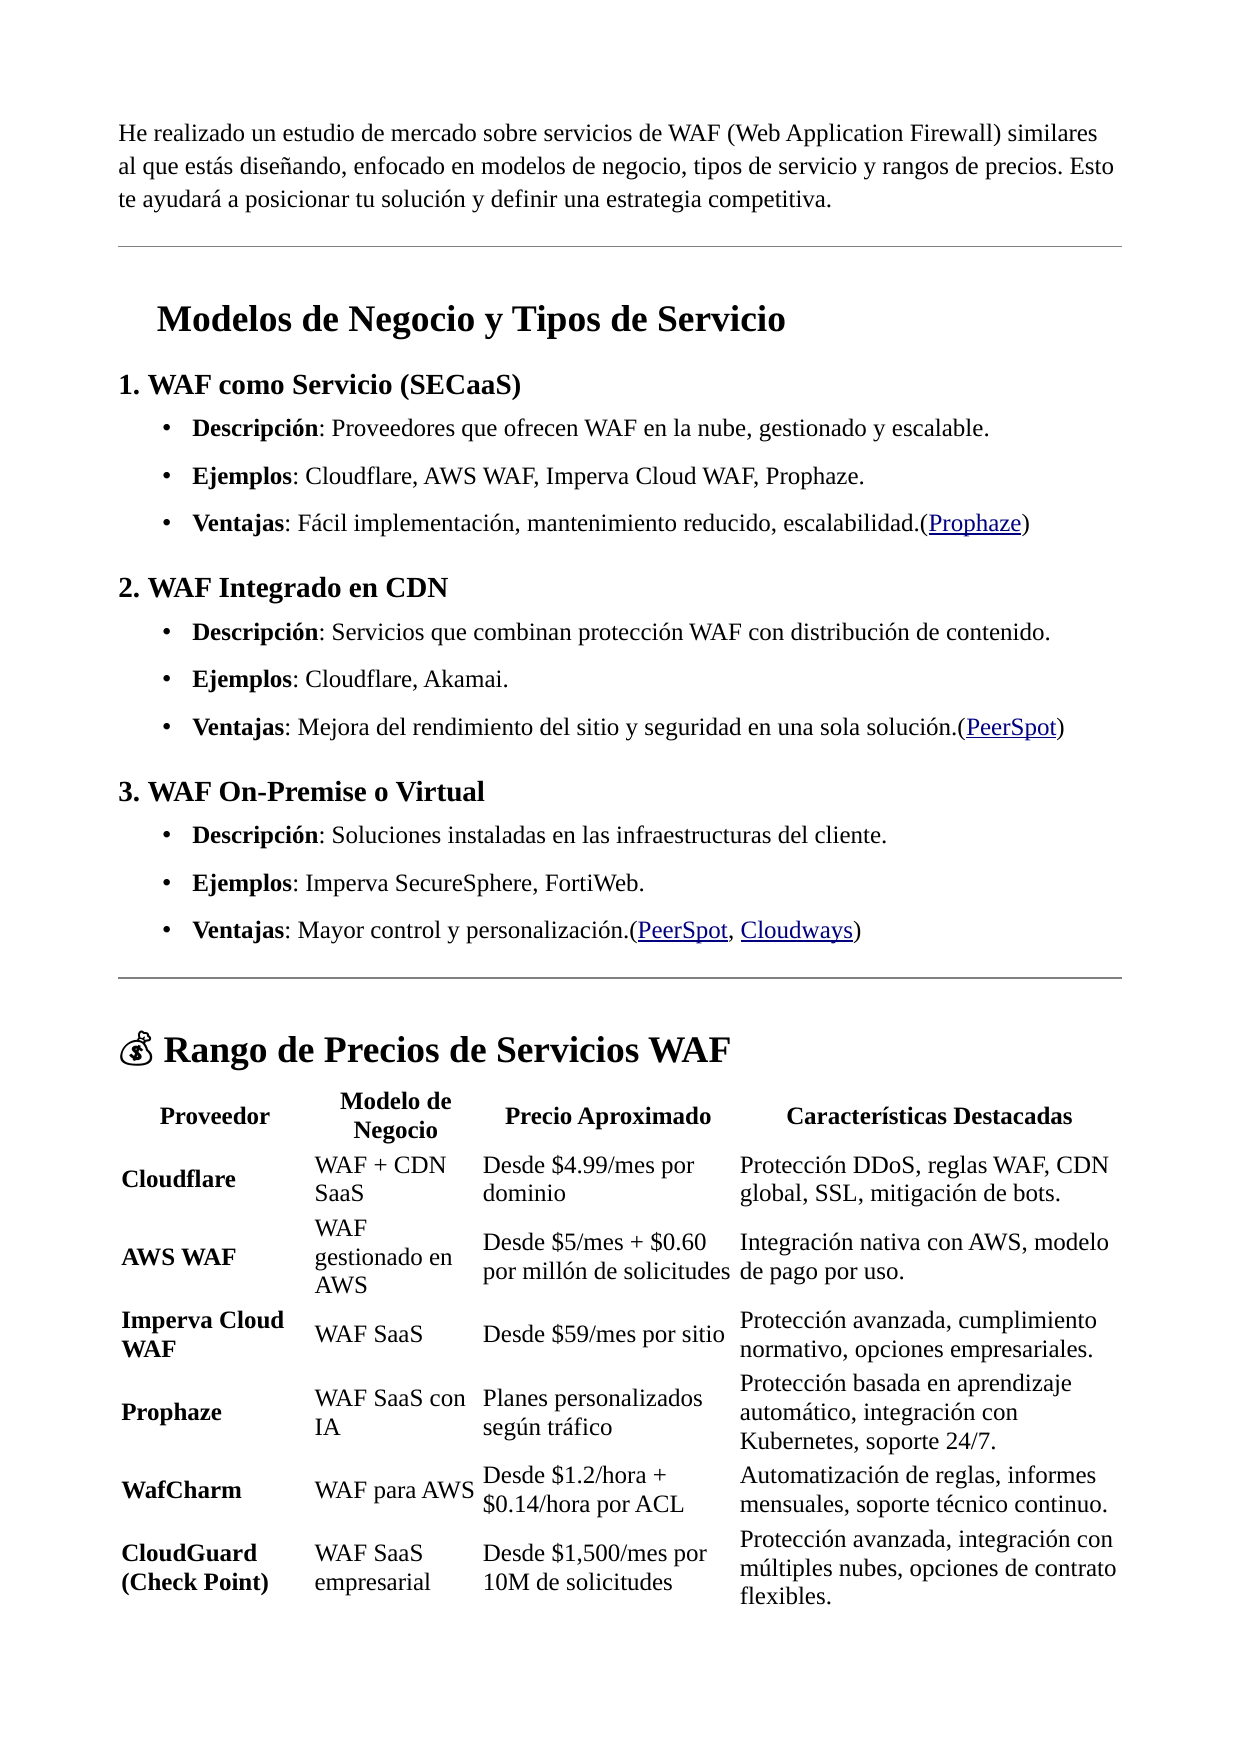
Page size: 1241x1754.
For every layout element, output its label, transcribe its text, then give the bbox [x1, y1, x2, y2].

list Ejemplos: Cloudflare, Akamai. [162, 664, 1122, 693]
subtitle 2. WAF Integrado en CDN [118, 571, 1122, 604]
table_header Proveedor [118, 1084, 311, 1147]
table_cell Desde $4.99/mes por dominio [480, 1147, 737, 1210]
table_cell Protección avanzada, cumplimiento normativo, opciones empresariales. [737, 1302, 1122, 1366]
table_cell Imperva Cloud WAF [118, 1302, 311, 1366]
table_cell Integración nativa con AWS, modelo de pago por uso. [737, 1210, 1122, 1302]
list Ventajas: Mejora del rendimiento del sitio y seguridad en una sola solución.(PeerSpot) [162, 712, 1122, 741]
table_cell Protección avanzada, integración con múltiples nubes, opciones de contrato flexibles. [737, 1521, 1122, 1613]
table_cell Cloudflare [118, 1147, 311, 1210]
table_header Precio Aproximado [480, 1084, 737, 1147]
table_cell Protección DDoS, reglas WAF, CDN global, SSL, mitigación de bots. [737, 1147, 1122, 1210]
list Ejemplos: Cloudflare, AWS WAF, Imperva Cloud WAF, Prophaze. [162, 461, 1122, 489]
list Descripción: Soluciones instaladas en las infraestructuras del cliente. [162, 820, 1122, 849]
list Descripción: Proveedores que ofrecen WAF en la nube, gestionado y escalable. [162, 413, 1122, 442]
table_cell WAF + CDN SaaS [311, 1147, 480, 1210]
table_cell Automatización de reglas, informes mensuales, soporte técnico continuo. [737, 1458, 1122, 1521]
table_header Características Destacadas [737, 1084, 1122, 1147]
table_cell Desde $1.2/hora + $0.14/hora por ACL [480, 1458, 737, 1521]
table_cell CloudGuard (Check Point) [118, 1521, 311, 1613]
subtitle 3. WAF On-Premise o Virtual [118, 774, 1122, 807]
table_cell WAF SaaS [311, 1302, 480, 1366]
list Ventajas: Mayor control y personalización.(PeerSpot, Cloudways) [162, 915, 1122, 944]
table_cell WAF SaaS con IA [311, 1366, 480, 1458]
table_cell WAF SaaS empresarial [311, 1521, 480, 1613]
table_cell Planes personalizados según tráfico [480, 1366, 737, 1458]
subtitle 💰 Rango de Precios de Servicios WAF [118, 1028, 1122, 1071]
table_header Modelo de Negocio [311, 1084, 480, 1147]
table_cell WafCharm [118, 1458, 311, 1521]
list Ejemplos: Imperva SecureSphere, FortiWeb. [162, 868, 1122, 896]
subtitle 1. WAF como Servicio (SECaaS) [118, 367, 1122, 401]
table_cell Desde $5/mes + $0.60 por millón de solicitudes [480, 1210, 737, 1302]
table_cell Prophaze [118, 1366, 311, 1458]
table_cell WAF para AWS [311, 1458, 480, 1521]
text He realizado un estudio de mercado sobre servicios de WAF (Web Application Firewall) similares al que estás diseñando, enfocado en modelos de negocio, tipos de servicio y rangos de precios. Esto te ayudará a posicionar tu solución y definir una estrategia competitiva. [118, 118, 1122, 213]
list Ventajas: Fácil implementación, mantenimiento reducido, escalabilidad.(Prophaze) [162, 508, 1122, 537]
table_cell WAF gestionado en AWS [311, 1210, 480, 1302]
table_cell AWS WAF [118, 1210, 311, 1302]
subtitle 🧩 Modelos de Negocio y Tipos de Servicio [118, 297, 1122, 340]
table_cell Protección basada en aprendizaje automático, integración con Kubernetes, soporte 24/7. [737, 1366, 1122, 1458]
list Descripción: Servicios que combinan protección WAF con distribución de contenido. [162, 617, 1122, 645]
table_cell Desde $1,500/mes por 10M de solicitudes [480, 1521, 737, 1613]
table_cell Desde $59/mes por sitio [480, 1302, 737, 1366]
